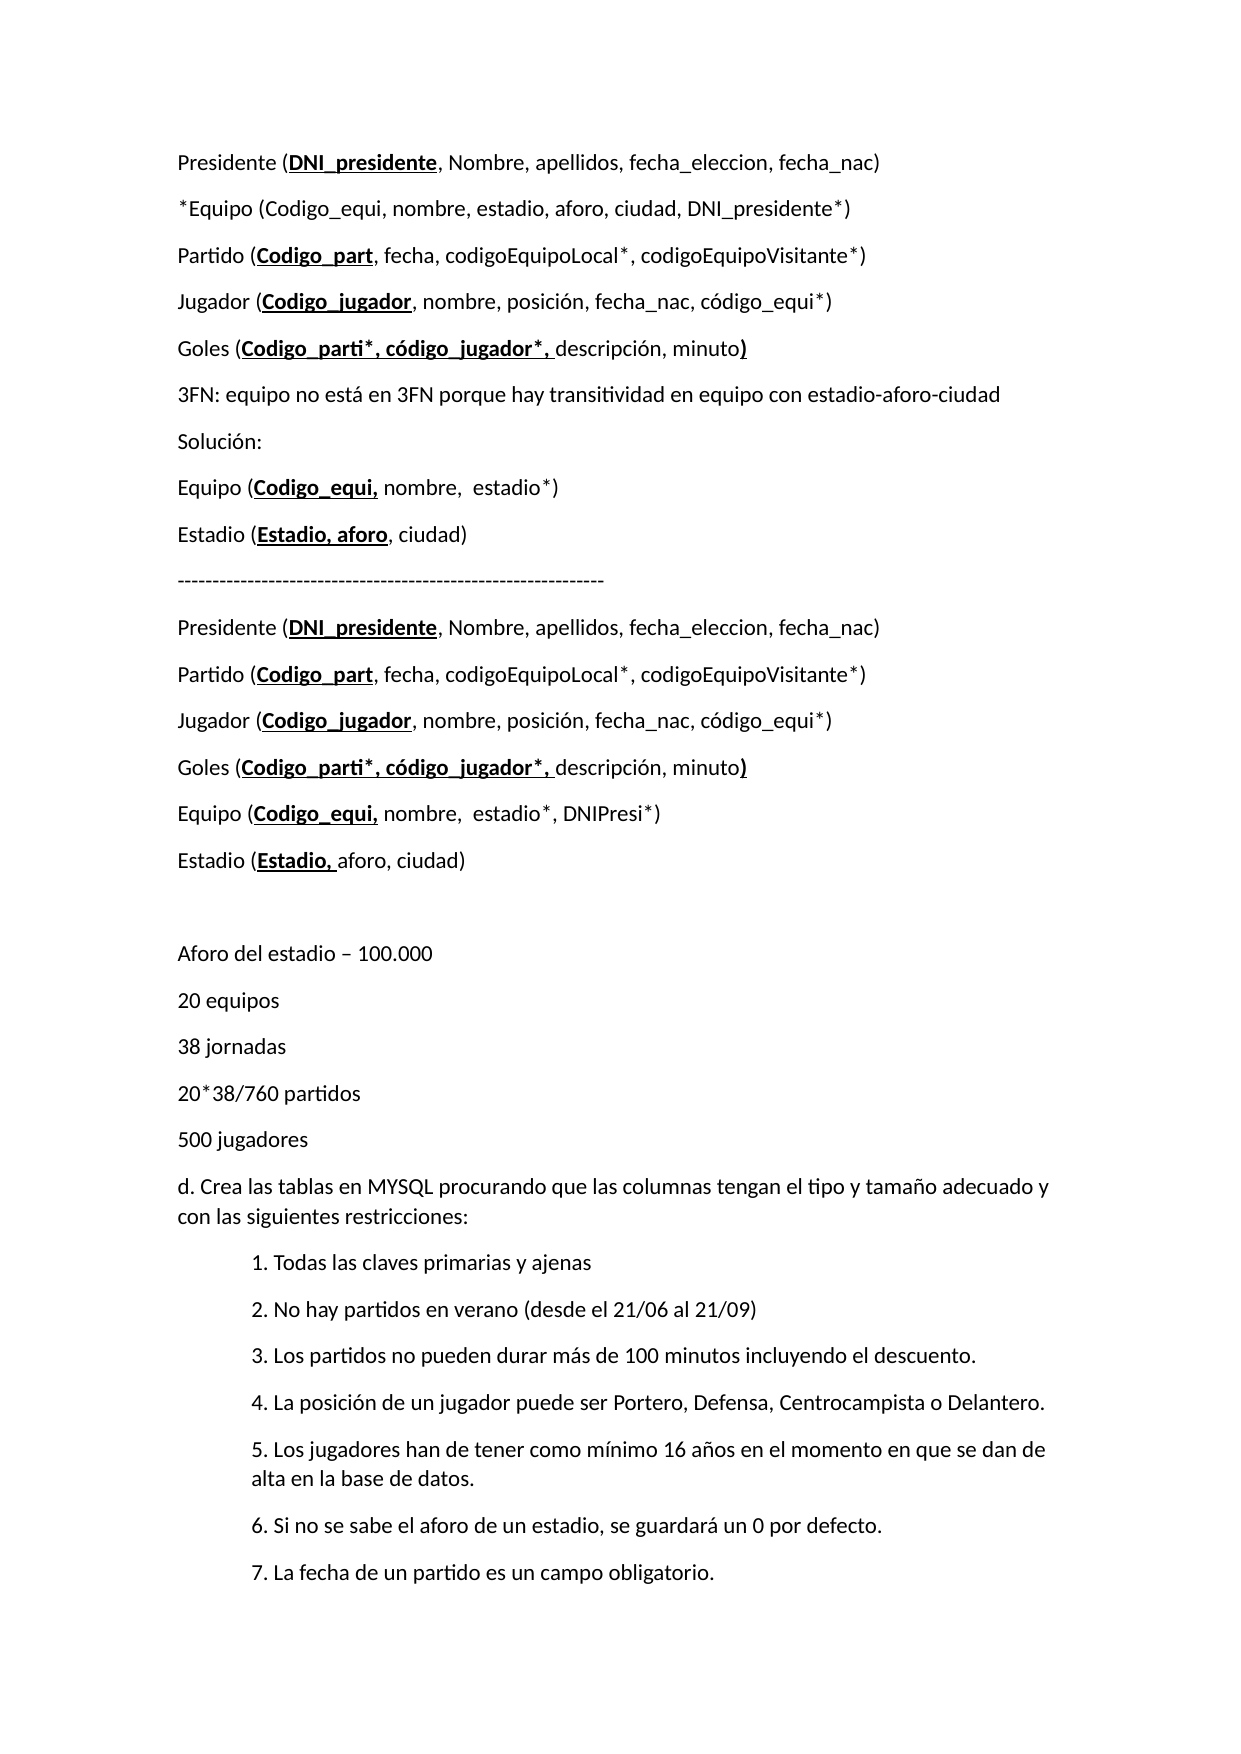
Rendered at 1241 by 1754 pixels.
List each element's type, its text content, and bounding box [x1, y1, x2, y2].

text Jugador (Codigo_jugador, nombre, posición, fecha_nac, código_equi*) [177, 706, 1063, 734]
text 2. No hay partidos en verano (desde el 21/06 al 21/09) [251, 1295, 1063, 1323]
text 4. La posición de un jugador puede ser Portero, Defensa, Centrocampista o Delantero. [251, 1388, 1063, 1416]
text 6. Si no se sabe el aforo de un estadio, se guardará un 0 por defecto. [251, 1511, 1063, 1539]
text Estadio (Estadio, aforo, ciudad) [177, 520, 1063, 548]
text Solución: [177, 427, 1063, 455]
text ------------------------------------------------------------- [177, 567, 1063, 595]
text 20*38/760 partidos [177, 1079, 1063, 1107]
text Presidente (DNI_presidente, Nombre, apellidos, fecha_eleccion, fecha_nac) [177, 148, 1063, 176]
text 20 equipos [177, 986, 1063, 1014]
text 5. Los jugadores han de tener como mínimo 16 años en el momento en que se dan de alta en la base de datos. [251, 1435, 1063, 1493]
text 3FN: equipo no está en 3FN porque hay transitividad en equipo con estadio-aforo-ciudad [177, 380, 1063, 408]
text 7. La fecha de un partido es un campo obligatorio. [251, 1558, 1063, 1586]
text 38 jornadas [177, 1032, 1063, 1060]
text Equipo (Codigo_equi, nombre, estadio*, DNIPresi*) [177, 799, 1063, 827]
text d. Crea las tablas en MYSQL procurando que las columnas tengan el tipo y tamaño adecuado y con las siguientes restricciones: [177, 1172, 1063, 1230]
text Jugador (Codigo_jugador, nombre, posición, fecha_nac, código_equi*) [177, 287, 1063, 315]
text Partido (Codigo_part, fecha, codigoEquipoLocal*, codigoEquipoVisitante*) [177, 660, 1063, 688]
text Estadio (Estadio, aforo, ciudad) [177, 846, 1063, 874]
text 1. Todas las claves primarias y ajenas [251, 1248, 1063, 1276]
text 500 jugadores [177, 1125, 1063, 1153]
text Goles (Codigo_parti*, código_jugador*, descripción, minuto) [177, 753, 1063, 781]
text 3. Los partidos no pueden durar más de 100 minutos incluyendo el descuento. [251, 1342, 1063, 1369]
text Goles (Codigo_parti*, código_jugador*, descripción, minuto) [177, 334, 1063, 362]
text Equipo (Codigo_equi, nombre, estadio*) [177, 473, 1063, 502]
text Aforo del estadio – 100.000 [177, 939, 1063, 967]
text *Equipo (Codigo_equi, nombre, estadio, aforo, ciudad, DNI_presidente*) [177, 194, 1063, 222]
text Partido (Codigo_part, fecha, codigoEquipoLocal*, codigoEquipoVisitante*) [177, 241, 1063, 269]
text Presidente (DNI_presidente, Nombre, apellidos, fecha_eleccion, fecha_nac) [177, 613, 1063, 641]
